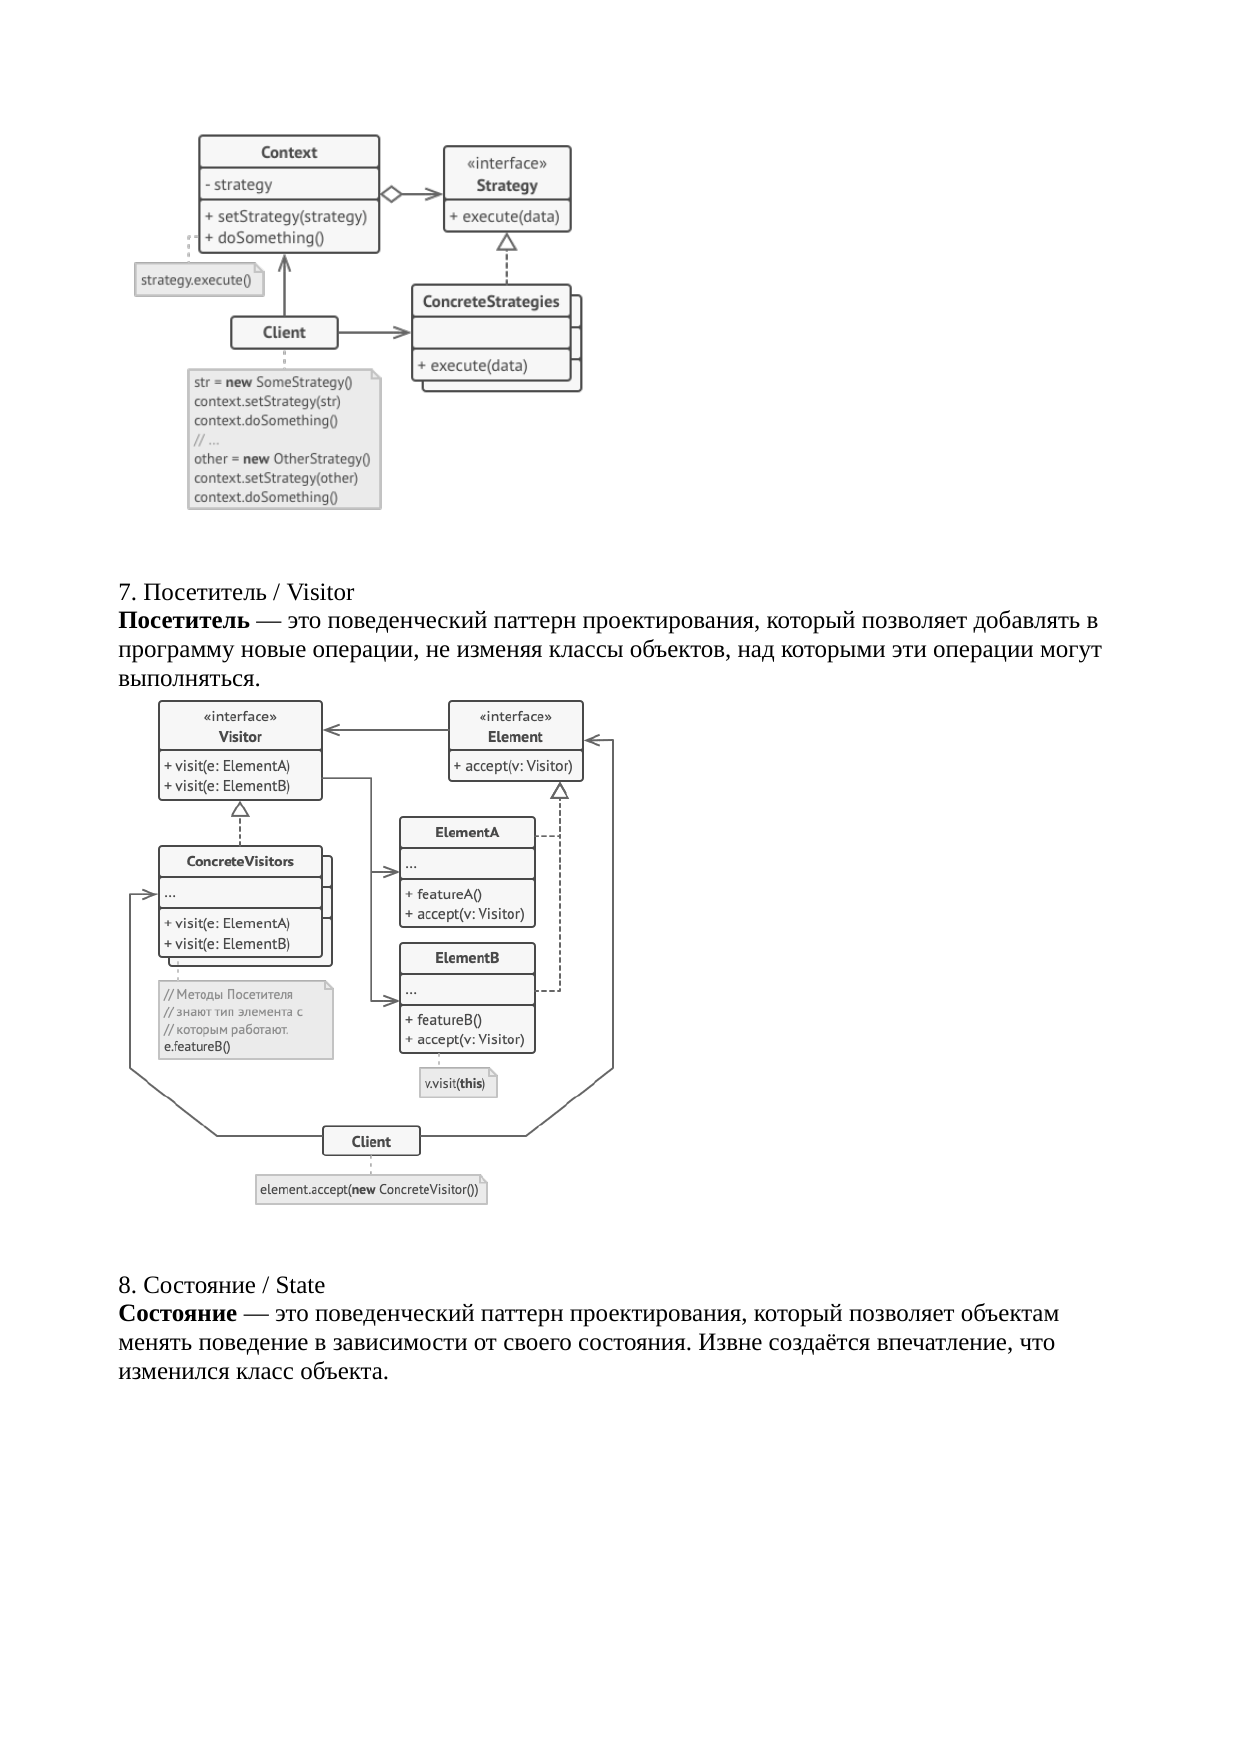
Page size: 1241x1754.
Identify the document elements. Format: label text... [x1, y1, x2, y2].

picture [120, 691, 622, 1213]
text 8. Состояние / State [118, 1270, 1122, 1298]
text 7. Посетитель / Visitor [118, 577, 1122, 605]
text Состояние — это поведенческий паттерн проектирования, который позволяет объектам менять поведение в зависимости от своего состояния. Извне создаётся впечатление, что изменился класс объекта. [118, 1298, 1122, 1385]
text Посетитель — это поведенческий паттерн проектирования, который позволяет добавлять в программу новые операции, не изменяя классы объектов, над которыми эти операции могут выполняться. [118, 605, 1122, 692]
picture [125, 126, 593, 519]
